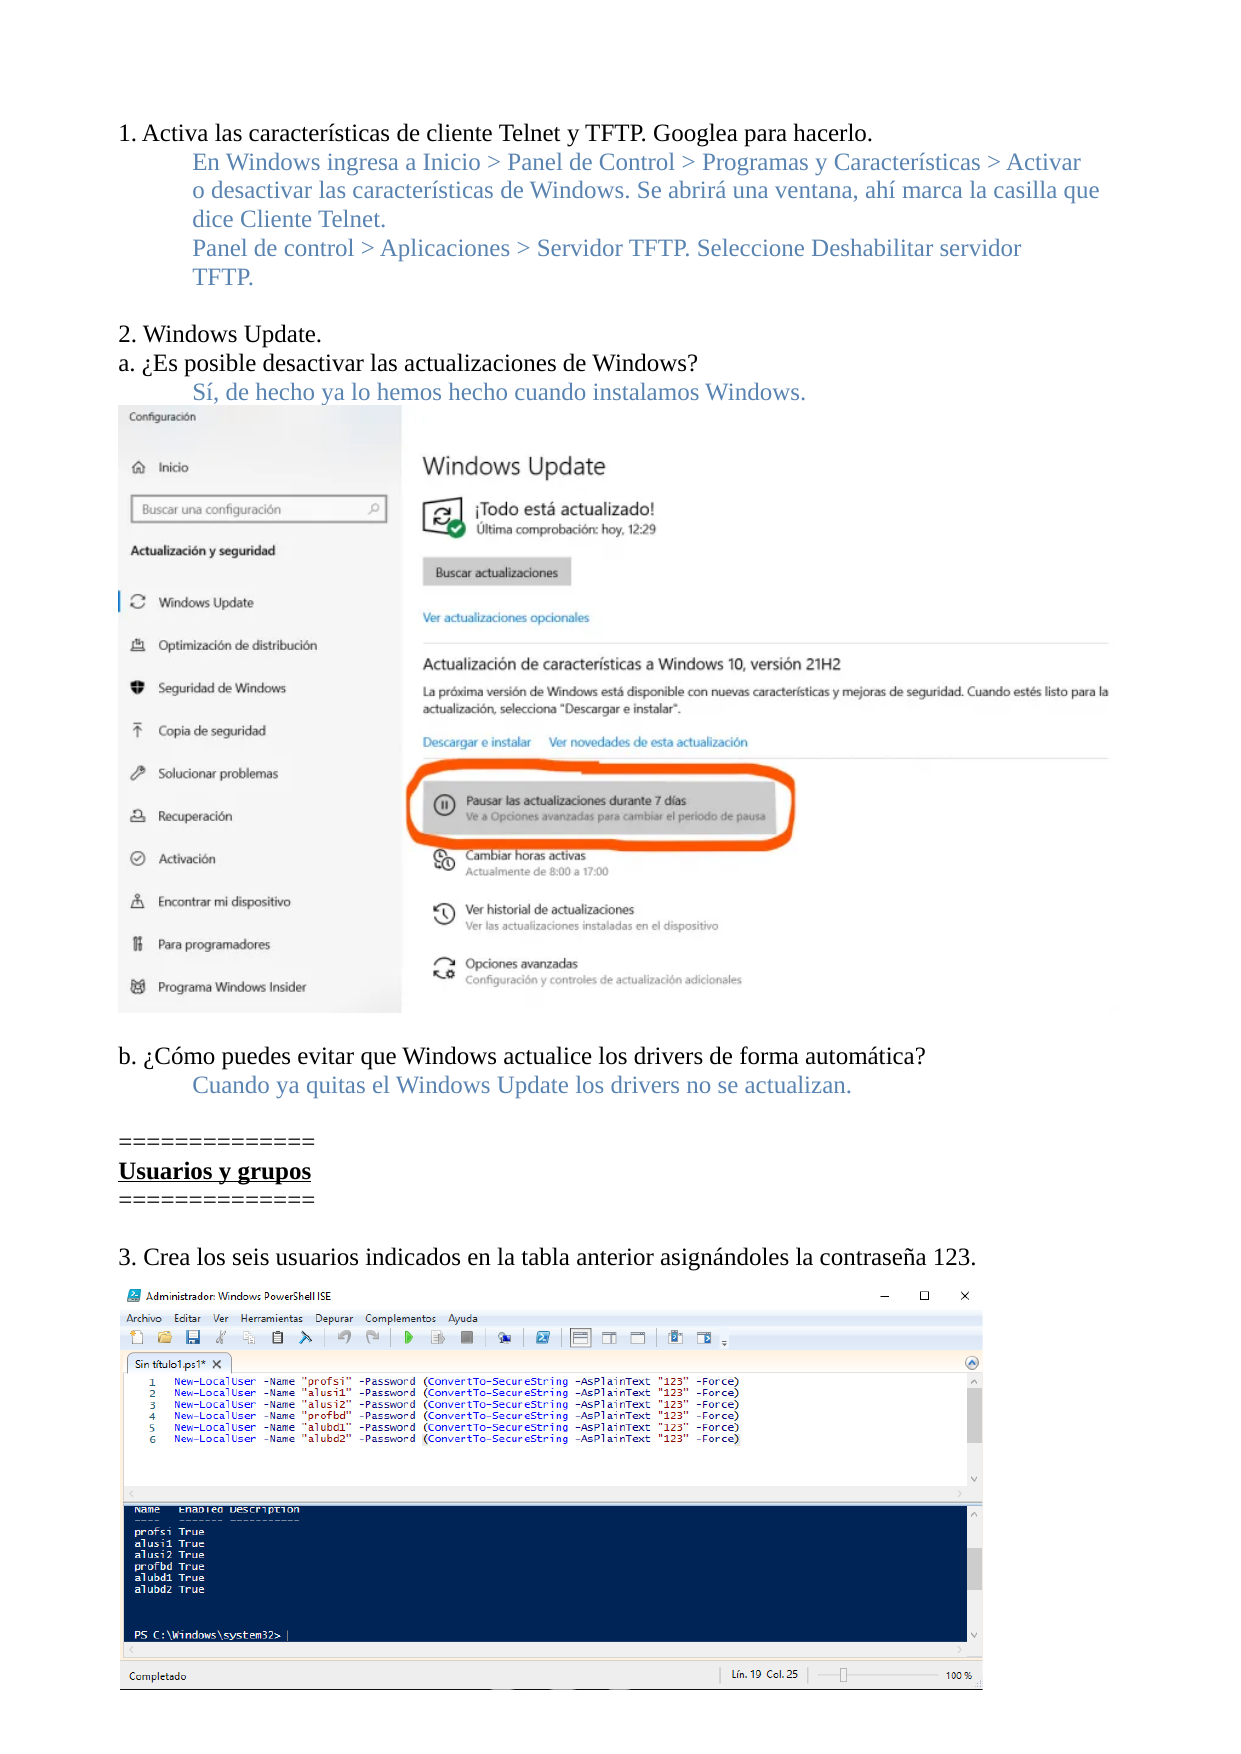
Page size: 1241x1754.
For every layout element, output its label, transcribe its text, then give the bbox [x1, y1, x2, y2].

text a. ¿Es posible desactivar las actualizaciones de Windows? [118, 348, 1122, 377]
picture [118, 405, 1123, 1013]
picture [120, 1284, 983, 1690]
text b. ¿Cómo puedes evitar que Windows actualice los drivers de forma automática? [118, 1041, 1122, 1070]
text Sí, de hecho ya lo hemos hecho cuando instalamos Windows. [118, 377, 1122, 405]
text Usuarios y grupos [118, 1156, 1122, 1185]
text ============== [118, 1185, 1122, 1213]
text En Windows ingresa a Inicio > Panel de Control > Programas y Características > Activar o desactivar las características de Windows. Se abrirá una ventana, ahí marca la casilla que dice Cliente Telnet. [118, 147, 1122, 233]
text 3. Crea los seis usuarios indicados en la tabla anterior asignándoles la contraseña 123. [118, 1242, 1122, 1271]
text 2. Windows Update. [118, 319, 1122, 348]
text Panel de control > Aplicaciones > Servidor TFTP. Seleccione Deshabilitar servidor TFTP. [118, 233, 1122, 291]
text 1. Activa las características de cliente Telnet y TFTP. Googlea para hacerlo. [118, 118, 1122, 147]
text Cuando ya quitas el Windows Update los drivers no se actualizan. [118, 1070, 1122, 1098]
text ============== [118, 1127, 1122, 1156]
